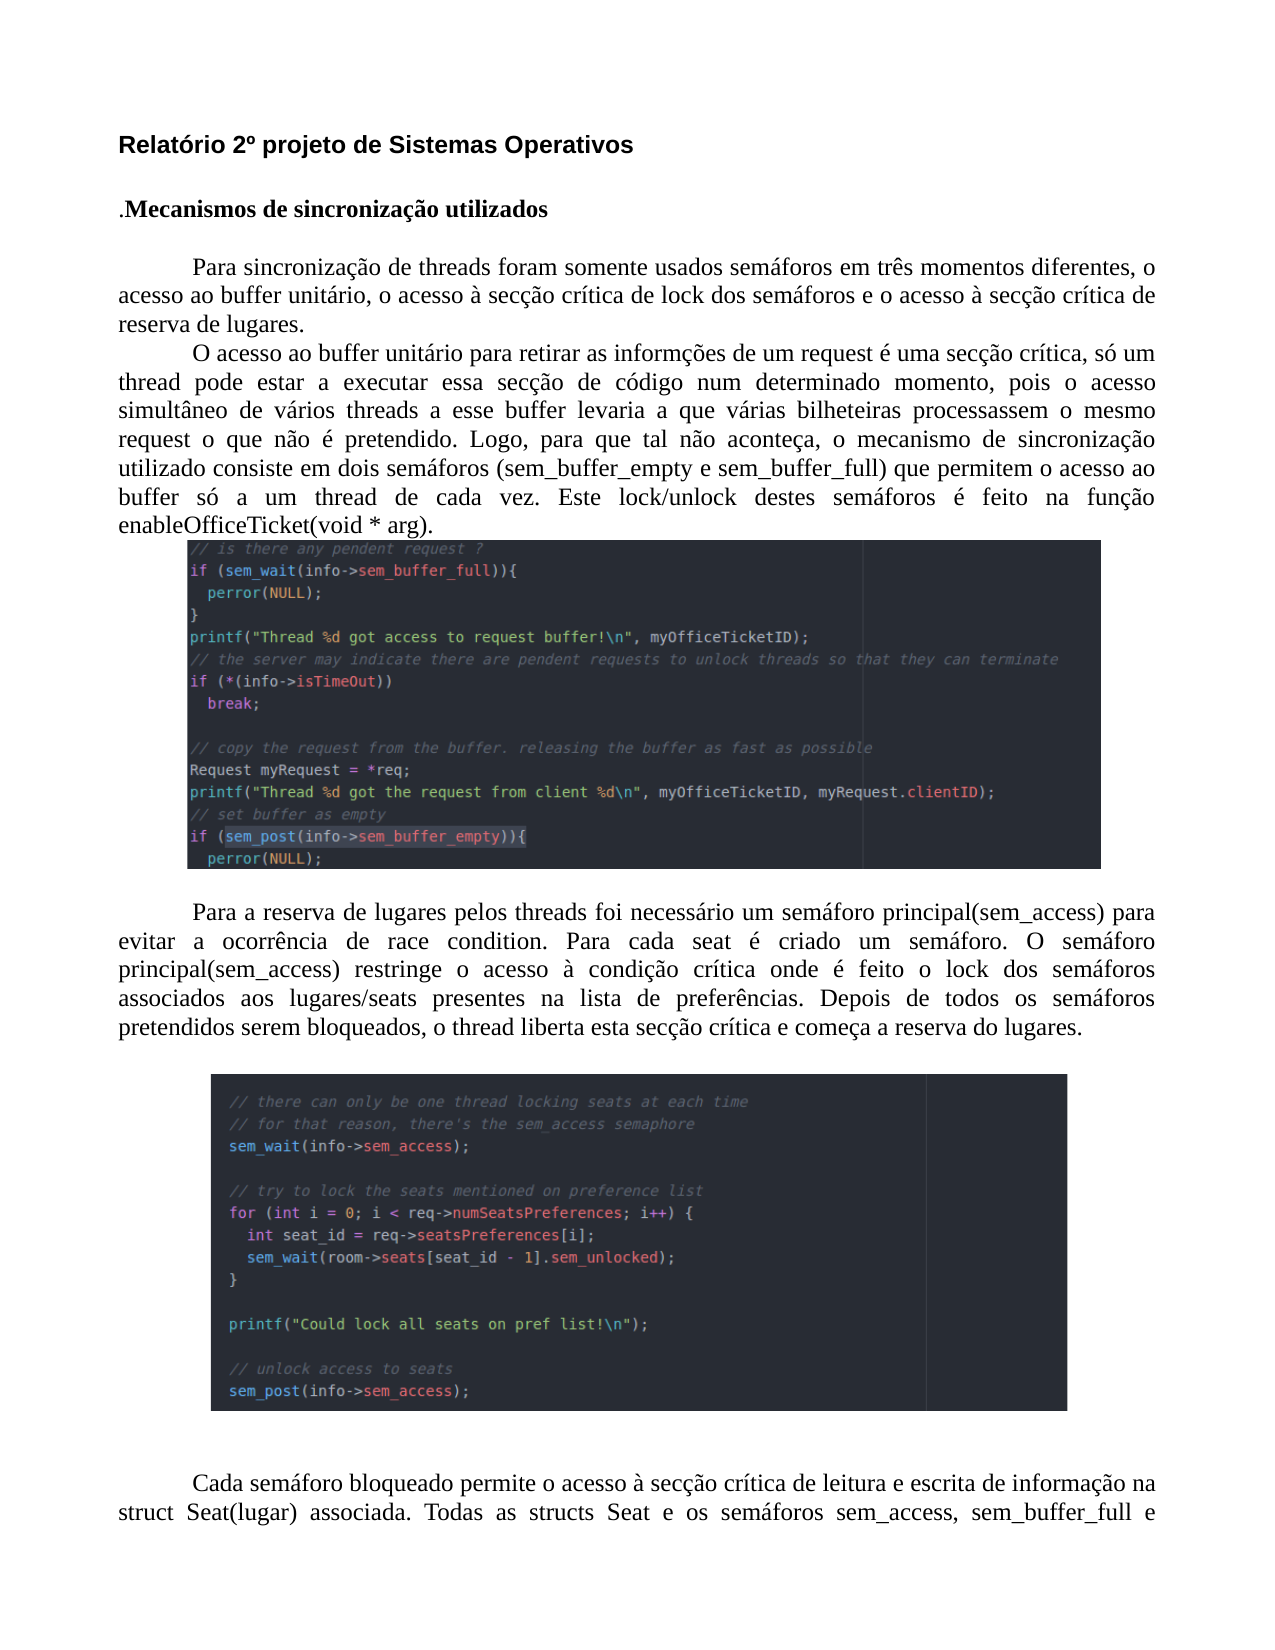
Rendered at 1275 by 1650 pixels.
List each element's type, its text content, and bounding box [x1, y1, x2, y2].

text Para a reserva de lugares pelos threads foi necessário um semáforo principal(sem_access) para evitar a ocorrência de race condition. Para cada seat é criado um semáforo. O semáforo principal(sem_access) restringe o acesso à condição crítica onde é feito o lock dos semáforos associados aos lugares/seats presentes na lista de preferências. Depois de todos os semáforos pretendidos serem bloqueados, o thread liberta esta secção crítica e começa a reserva do lugares. [118, 897, 1157, 1041]
text O acesso ao buffer unitário para retirar as informções de um request é uma secção crítica, só um thread pode estar a executar essa secção de código num determinado momento, pois o acesso simultâneo de vários threads a esse buffer levaria a que várias bilheteiras processassem o mesmo request o que não é pretendido. Logo, para que tal não aconteça, o mecanismo de sincronização utilizado consiste em dois semáforos (sem_buffer_empty e sem_buffer_full) que permitem o acesso ao buffer só a um thread de cada vez. Este lock/unlock destes semáforos é feito na função enableOfficeTicket(void * arg). [118, 338, 1157, 539]
text Cada semáforo bloqueado permite o acesso à secção crítica de leitura e escrita de informação na struct Seat(lugar) associada. Todas as structs Seat e os semáforos sem_access, sem_buffer_full e [118, 1468, 1157, 1526]
picture [210, 1074, 1068, 1411]
text .Mecanismos de sincronização utilizados [118, 194, 1157, 223]
picture [187, 540, 1101, 869]
text Para sincronização de threads foram somente usados semáforos em três momentos diferentes, o acesso ao buffer unitário, o acesso à secção crítica de lock dos semáforos e o acesso à secção crítica de reserva de lugares. [118, 252, 1157, 338]
subtitle Relatório 2º projeto de Sistemas Operativos [118, 131, 1157, 159]
